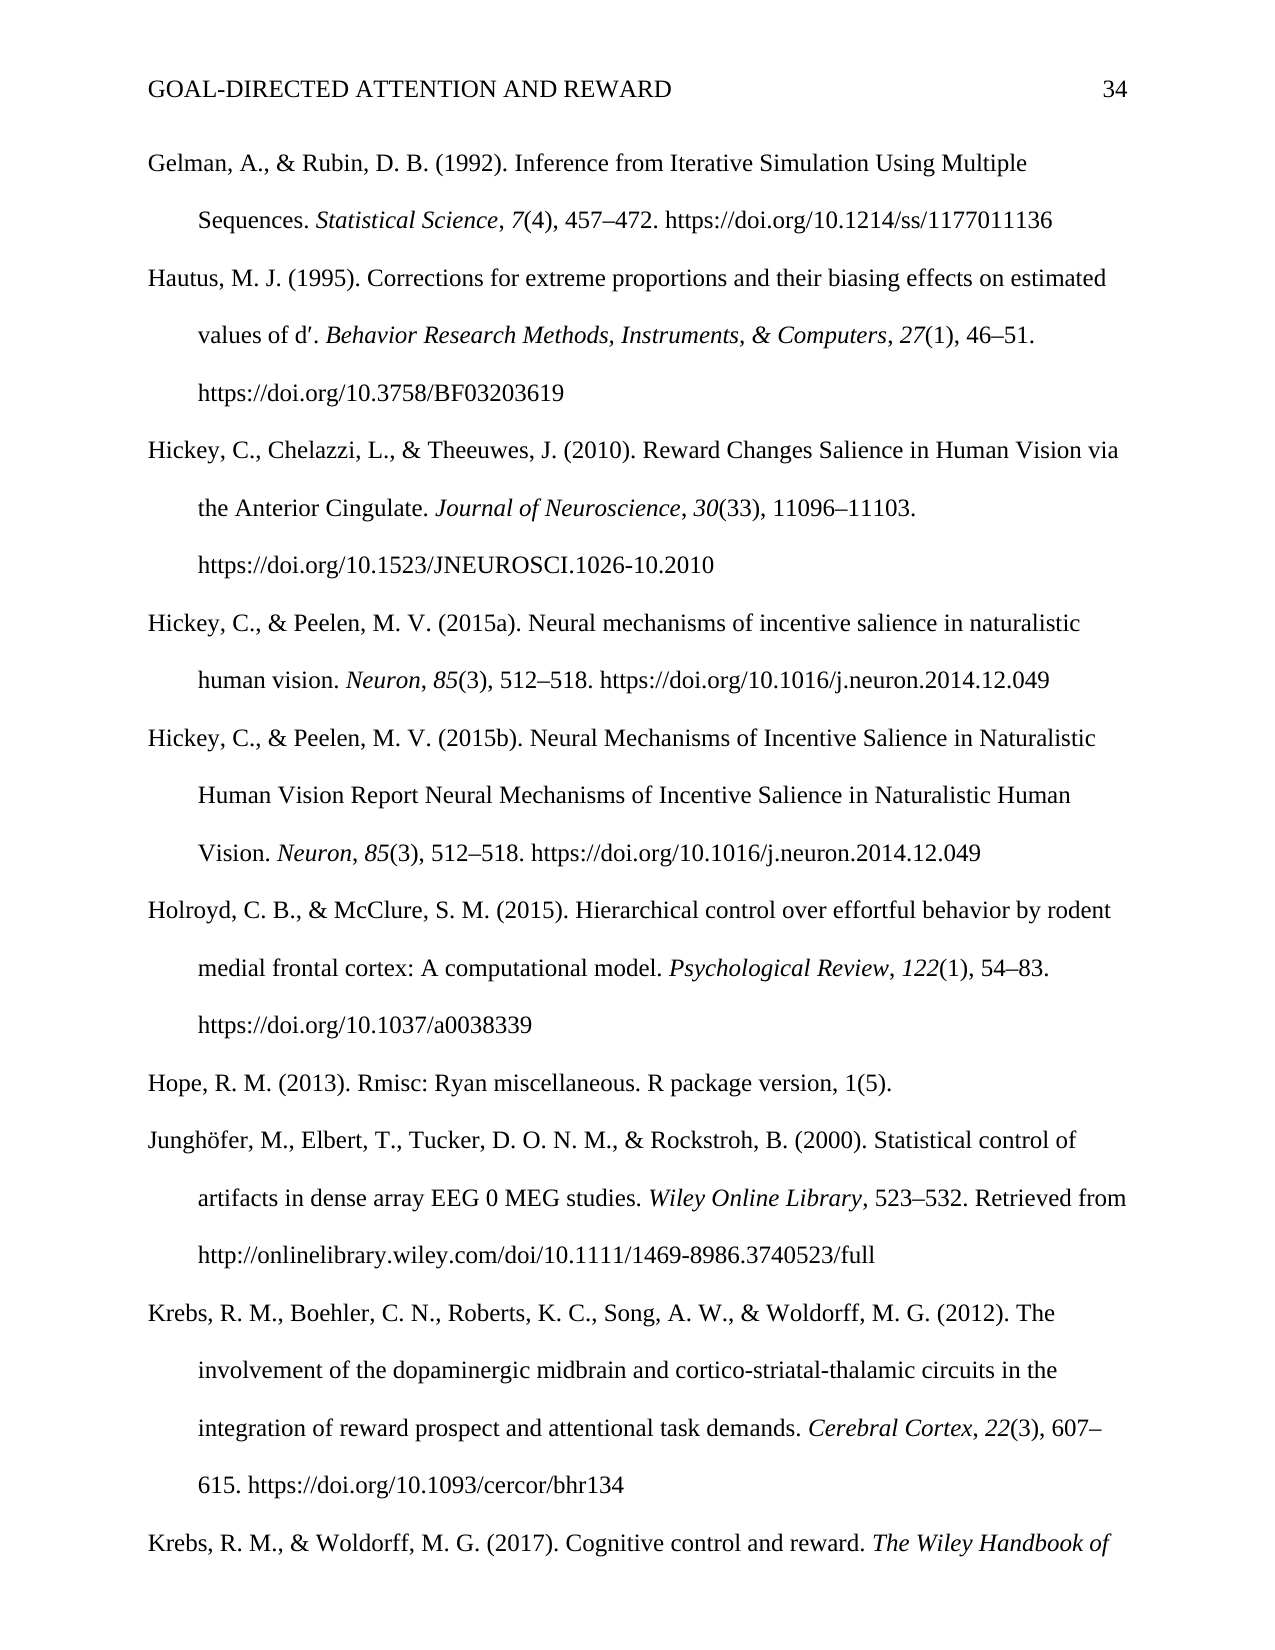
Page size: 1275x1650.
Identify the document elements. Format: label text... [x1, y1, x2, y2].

text Krebs, R. M., Boehler, C. N., Roberts, K. C., Song, A. W., & Woldorff, M. G. (2012). The involvement of the dopaminergic midbrain and cortico-striatal-thalamic circuits in the integration of reward prospect and attentional task demands. Cerebral Cortex, 22(3), 607–615. https://doi.org/10.1093/cercor/bhr134 [148, 1298, 1127, 1499]
text Hautus, M. J. (1995). Corrections for extreme proportions and their biasing effects on estimated values of d′. Behavior Research Methods, Instruments, & Computers, 27(1), 46–51. https://doi.org/10.3758/BF03203619 [148, 263, 1127, 406]
text Hickey, C., & Peelen, M. V. (2015a). Neural mechanisms of incentive salience in naturalistic human vision. Neuron, 85(3), 512–518. https://doi.org/10.1016/j.neuron.2014.12.049 [148, 608, 1127, 694]
text Hickey, C., & Peelen, M. V. (2015b). Neural Mechanisms of Incentive Salience in Naturalistic Human Vision Report Neural Mechanisms of Incentive Salience in Naturalistic Human Vision. Neuron, 85(3), 512–518. https://doi.org/10.1016/j.neuron.2014.12.049 [148, 723, 1127, 866]
text Hickey, C., Chelazzi, L., & Theeuwes, J. (2010). Reward Changes Salience in Human Vision via the Anterior Cingulate. Journal of Neuroscience, 30(33), 11096–11103. https://doi.org/10.1523/JNEUROSCI.1026-10.2010 [148, 435, 1127, 579]
text Krebs, R. M., & Woldorff, M. G. (2017). Cognitive control and reward. The Wiley Handbook of [148, 1528, 1127, 1556]
text Hope, R. M. (2013). Rmisc: Ryan miscellaneous. R package version, 1(5). [148, 1068, 1127, 1096]
text Junghöfer, M., Elbert, T., Tucker, D. O. N. M., & Rockstroh, B. (2000). Statistical control of artifacts in dense array EEG 0 MEG studies. Wiley Online Library, 523–532. Retrieved from http://onlinelibrary.wiley.com/doi/10.1111/1469-8986.3740523/full [148, 1125, 1127, 1269]
text Gelman, A., & Rubin, D. B. (1992). Inference from Iterative Simulation Using Multiple Sequences. Statistical Science, 7(4), 457–472. https://doi.org/10.1214/ss/1177011136 [148, 148, 1127, 234]
text Holroyd, C. B., & McClure, S. M. (2015). Hierarchical control over effortful behavior by rodent medial frontal cortex: A computational model. Psychological Review, 122(1), 54–83. https://doi.org/10.1037/a0038339 [148, 895, 1127, 1039]
